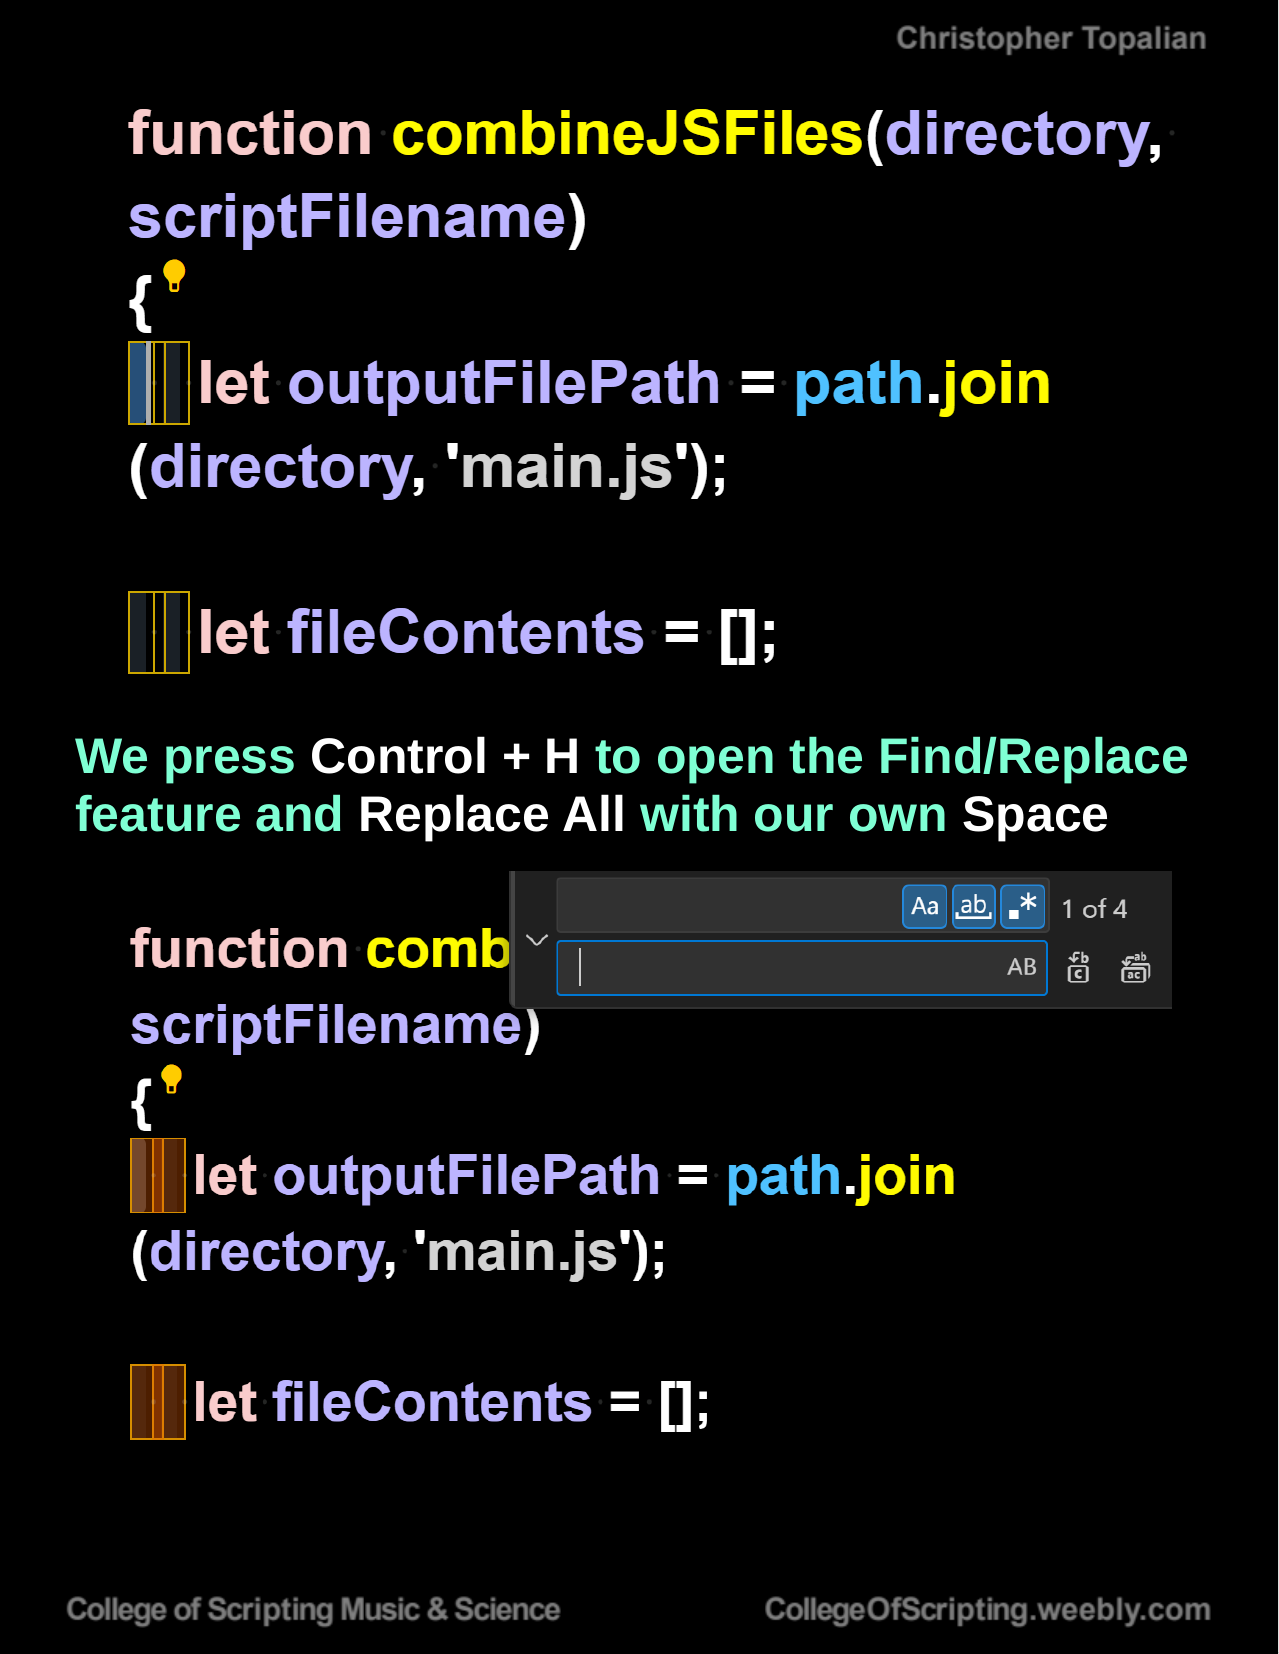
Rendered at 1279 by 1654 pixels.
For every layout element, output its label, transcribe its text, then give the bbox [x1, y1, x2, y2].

text We press Control + H to open the Find/Replace feature and Replace All with our own Space [75, 727, 1203, 842]
picture [101, 90, 1177, 698]
picture [106, 871, 1172, 1466]
